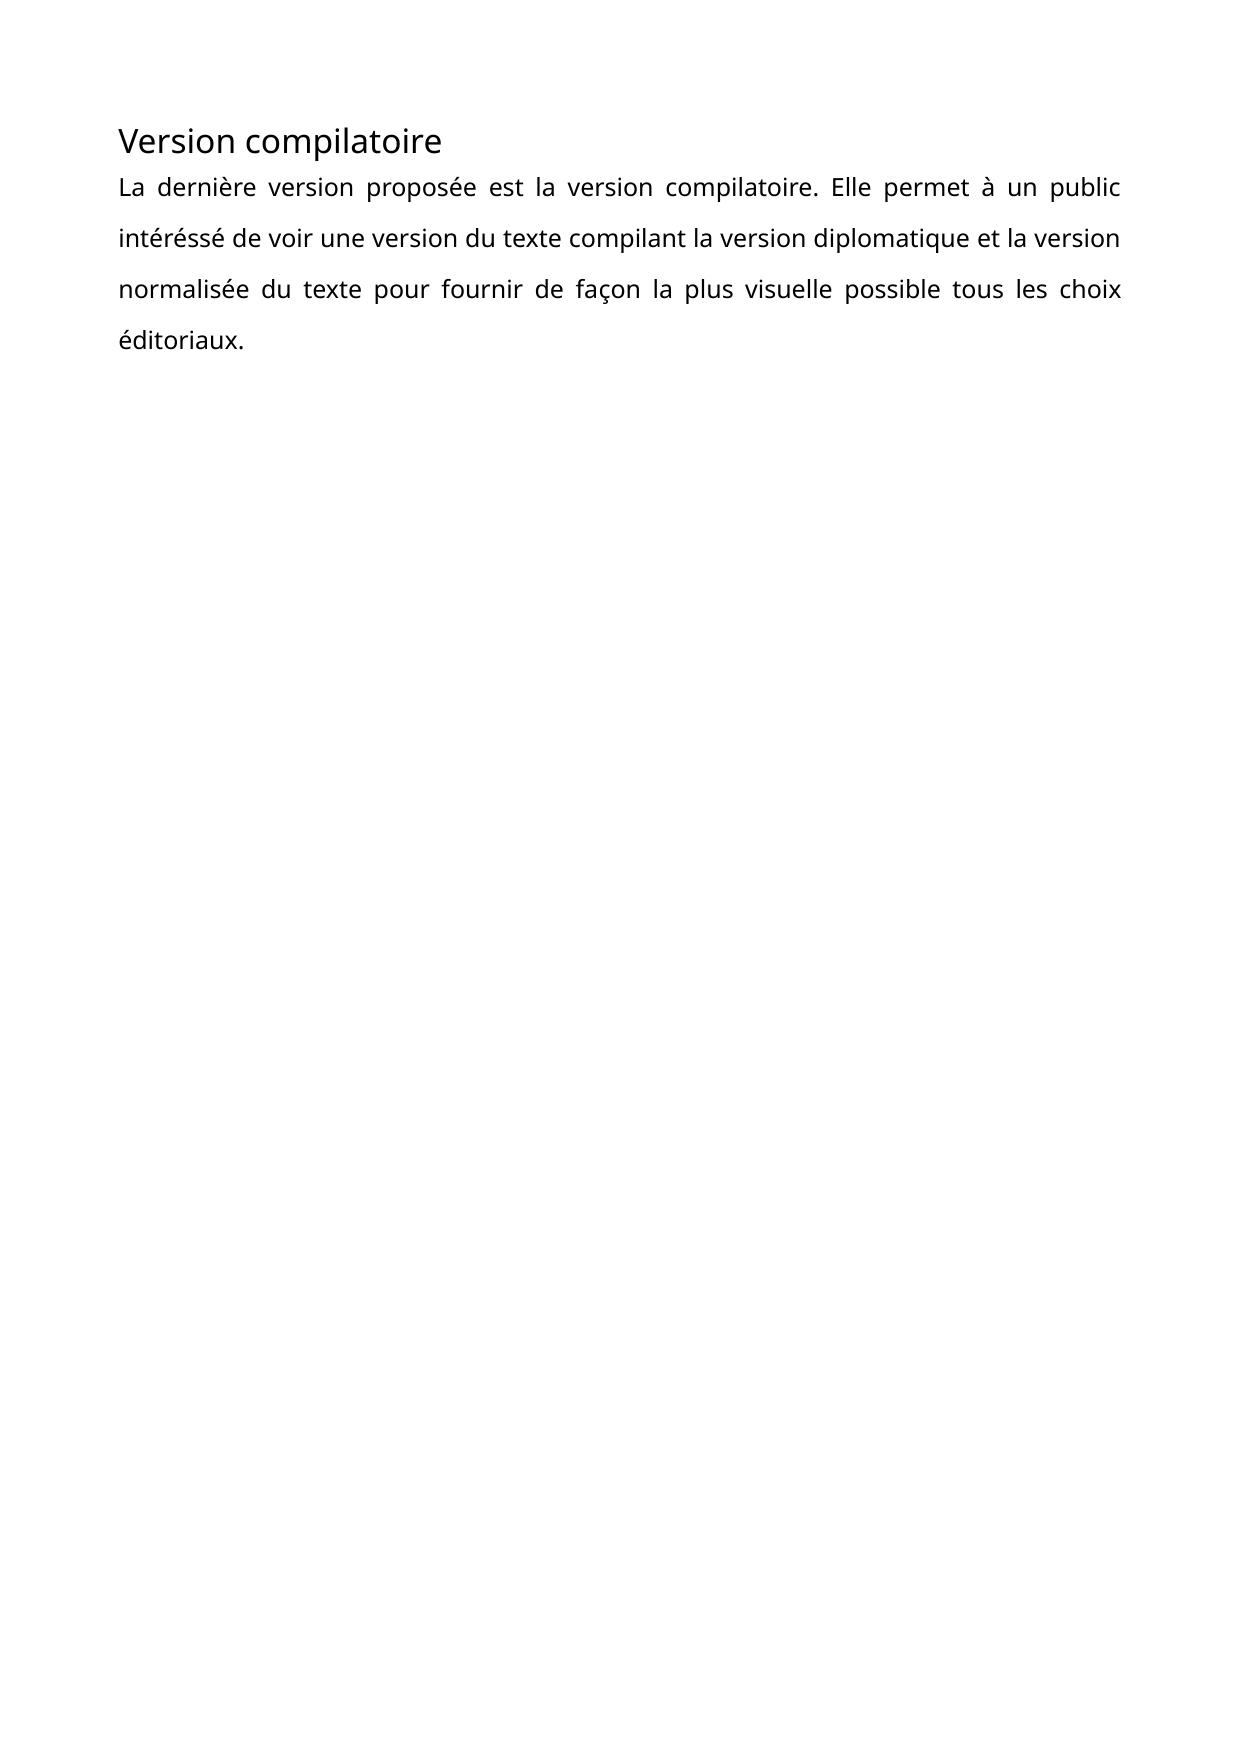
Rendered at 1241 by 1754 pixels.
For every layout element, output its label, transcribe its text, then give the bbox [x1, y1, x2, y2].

subtitle Version compilatoire [118, 118, 1122, 164]
text La dernière version proposée est la version compilatoire. Elle permet à un public intéréssé de voir une version du texte compilant la version diplomatique et la version normalisée du texte pour fournir de façon la plus visuelle possible tous les choix éditoriaux. [118, 170, 1122, 357]
